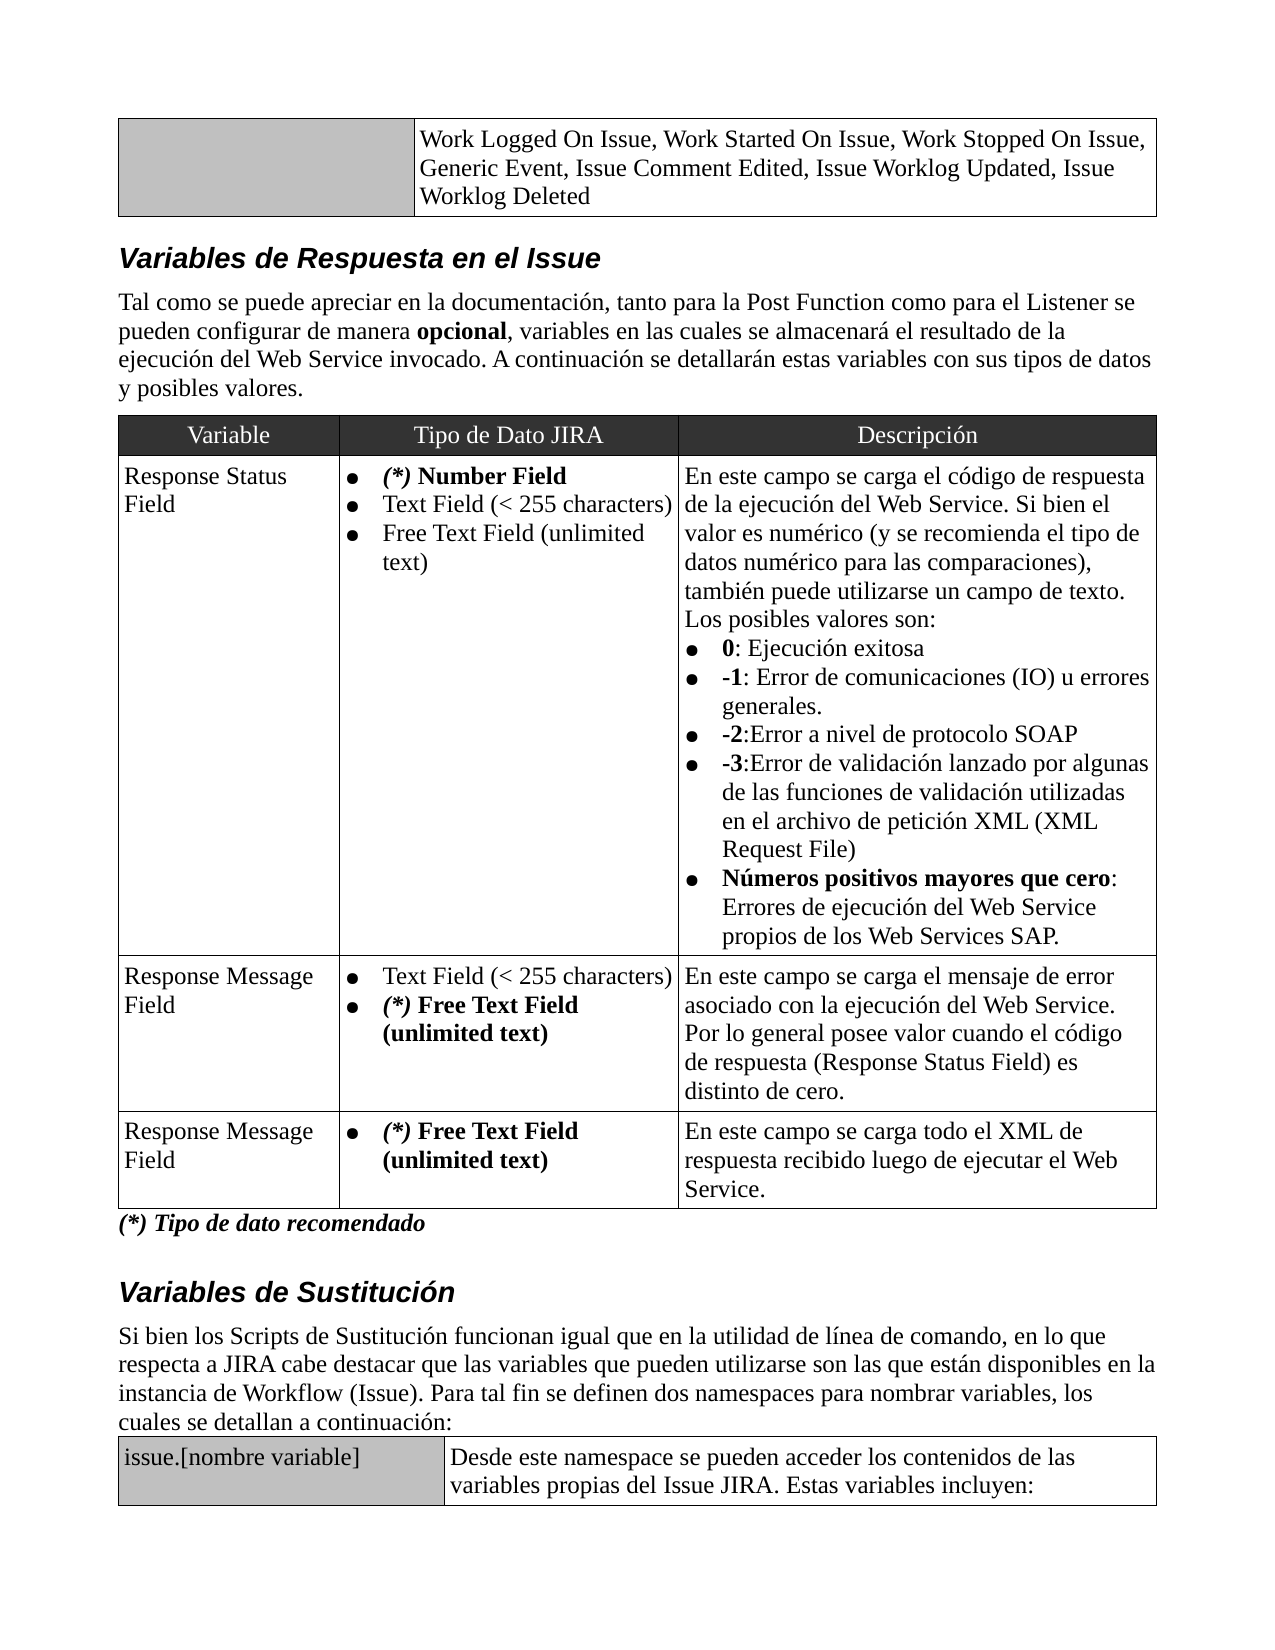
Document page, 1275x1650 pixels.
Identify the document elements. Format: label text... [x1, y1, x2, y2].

table_header Variable [119, 416, 339, 455]
table_header Tipo de Dato JIRA [340, 416, 678, 455]
subtitle Variables de Sustitución [118, 1275, 1157, 1308]
text Si bien los Scripts de Sustitución funcionan igual que en la utilidad de línea de comando, en lo que respecta a JIRA cabe destacar que las variables que pueden utilizarse son las que están disponibles en la instancia de Workflow (Issue). Para tal fin se definen dos namespaces para nombrar variables, los cuales se detallan a continuación: [118, 1321, 1157, 1436]
table_cell En este campo se carga el mensaje de error asociado con la ejecución del Web Service. Por lo general posee valor cuando el código de respuesta (Response Status Field) es distinto de cero. [679, 956, 1156, 1111]
table_cell Response Message Field [119, 956, 339, 1111]
text Tal como se puede apreciar en la documentación, tanto para la Post Function como para el Listener se pueden configurar de manera opcional, variables en las cuales se almacenará el resultado de la ejecución del Web Service invocado. A continuación se detallarán estas variables con sus tipos de datos y posibles valores. [118, 287, 1157, 402]
subtitle Variables de Respuesta en el Issue [118, 241, 1157, 274]
table_header Desde este namespace se pueden acceder los contenidos de las variables propias del Issue JIRA. Estas variables incluyen: issue.timespent issue.reporter issue.environment issue.fixfor issue.project issue.workflowId issue.updated issue.votes issue.component issue.resolution issue.key issue.summary issue.security issue.assignee issue.id issue.timeoriginalestimate issue.duedate issue.type issue.statu issue.priority issue.created issue.timeestimate issue.description [445, 1437, 1156, 1505]
text (*) Tipo de dato recomendado [118, 1209, 1157, 1237]
table_cell Work Logged On Issue, Work Started On Issue, Work Stopped On Issue, Generic Event, Issue Comment Edited, Issue Worklog Updated, Issue Worklog Deleted [415, 119, 1156, 216]
table_cell (*) Number Field Text Field (< 255 characters) Free Text Field (unlimited text) [340, 456, 678, 955]
table_cell Response Status Field [119, 456, 339, 955]
table_cell En este campo se carga todo el XML de respuesta recibido luego de ejecutar el Web Service. [679, 1112, 1156, 1208]
table_cell Text Field (< 255 characters) (*) Free Text Field (unlimited text) [340, 956, 678, 1111]
table_cell [119, 119, 414, 216]
table_cell Response Message Field [119, 1112, 339, 1208]
table_cell En este campo se carga el código de respuesta de la ejecución del Web Service. Si bien el valor es numérico (y se recomienda el tipo de datos numérico para las comparaciones), también puede utilizarse un campo de texto. Los posibles valores son: 0: Ejecución exitosa -1: Error de comunicaciones (IO) u errores generales. -2:Error a nivel de protocolo SOAP -3:Error de validación lanzado por algunas de las funciones de validación utilizadas en el archivo de petición XML (XML Request File) Números positivos mayores que cero: Errores de ejecución del Web Service propios de los Web Services SAP. [679, 456, 1156, 955]
table_header issue.[nombre variable] [119, 1437, 444, 1505]
table_header Descripción [679, 416, 1156, 455]
table_cell (*) Free Text Field (unlimited text) [340, 1112, 678, 1208]
